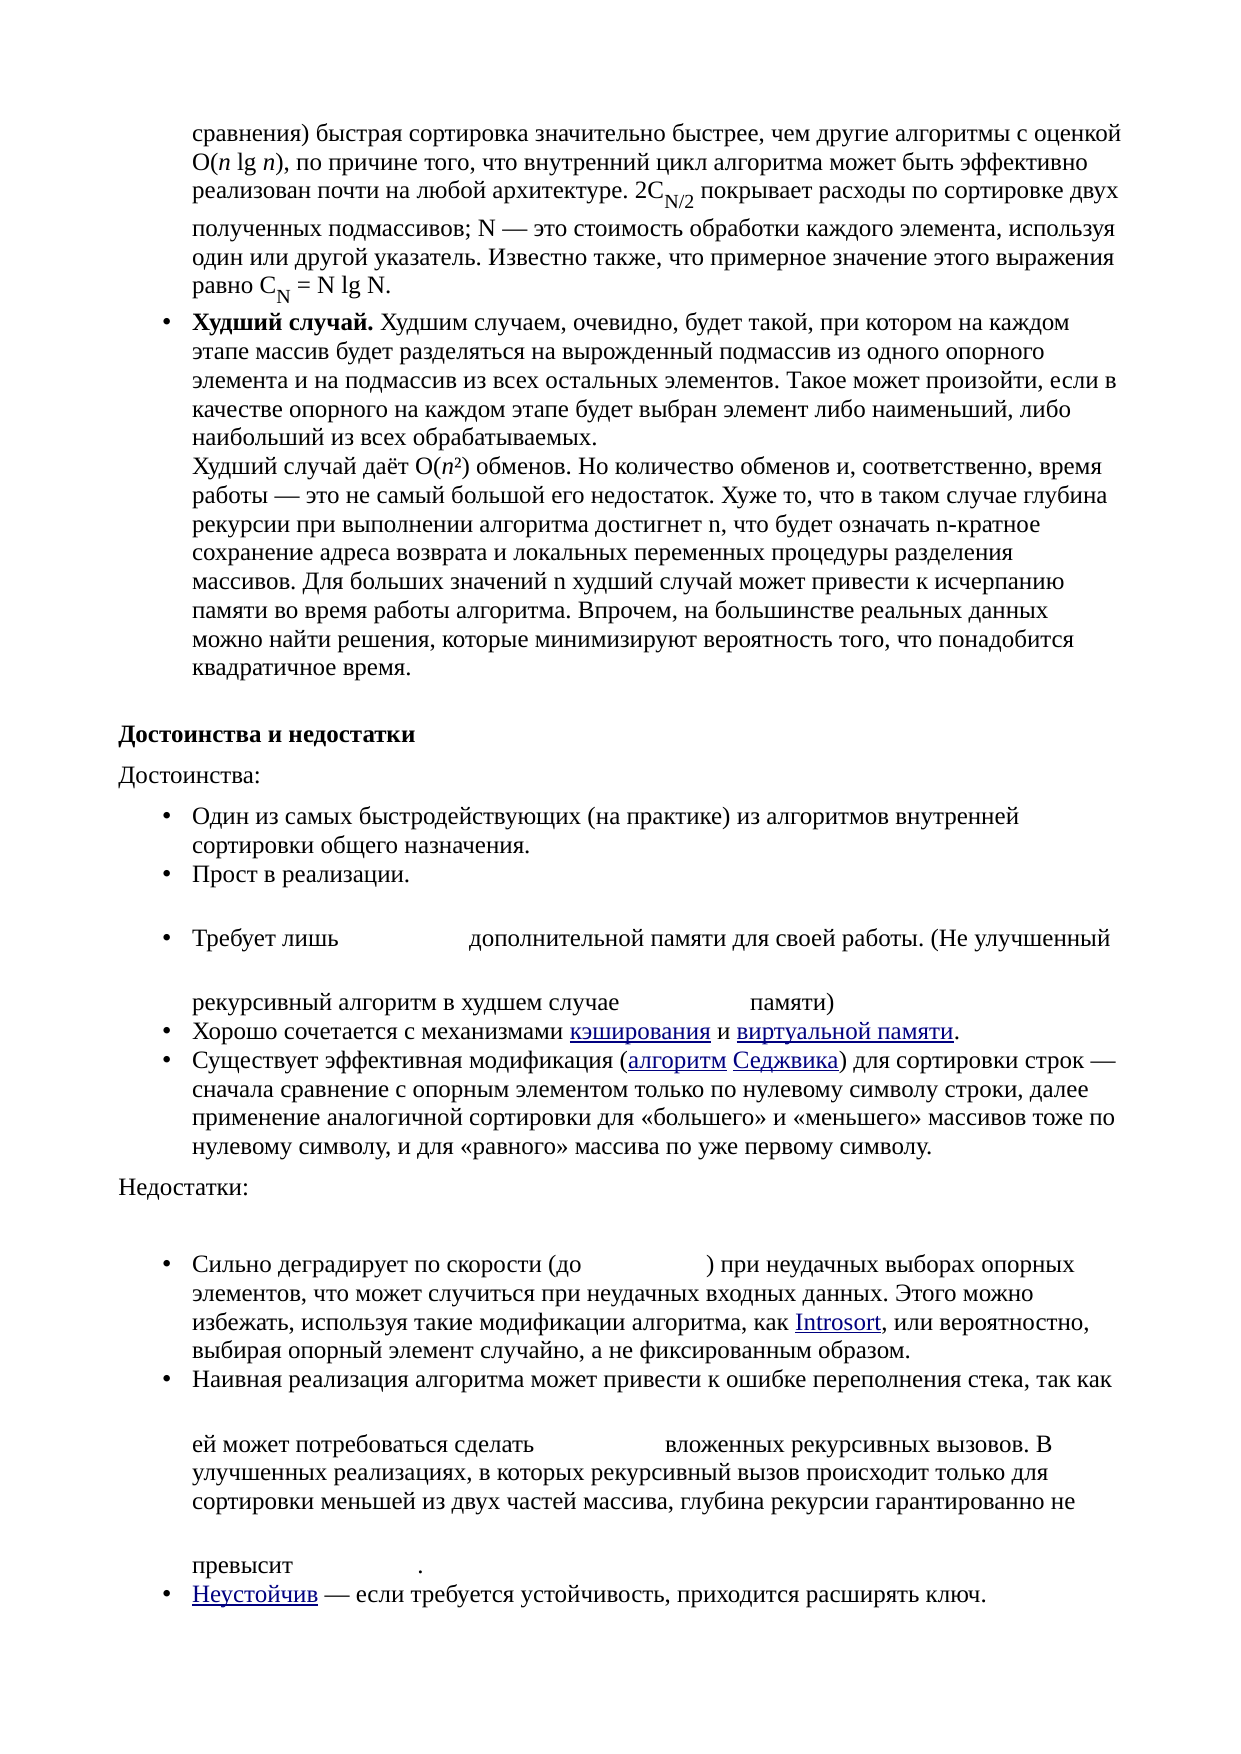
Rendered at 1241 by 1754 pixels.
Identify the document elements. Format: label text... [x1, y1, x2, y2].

list Худший случай. Худшим случаем, очевидно, будет такой, при котором на каждом этапе массив будет разделяться на вырожденный подмассив из одного опорного элемента и на подмассив из всех остальных элементов. Такое может произойти, если в качестве опорного на каждом этапе будет выбран элемент либо наименьший, либо наибольший из всех обрабатываемых. Худший случай даёт O(n²) обменов. Но количество обменов и, соответственно, время работы — это не самый большой его недостаток. Хуже то, что в таком случае глубина рекурсии при выполнении алгоритма достигнет n, что будет означать n-кратное сохранение адреса возврата и локальных переменных процедуры разделения массивов. Для больших значений n худший случай может привести к исчерпанию памяти во время работы алгоритма. Впрочем, на большинстве реальных данных можно найти решения, которые минимизируют вероятность того, что понадобится квадратичное время. [162, 307, 1122, 681]
list Прост в реализации. [162, 859, 1122, 887]
list Наивная реализация алгоритма может привести к ошибке переполнения стека, так как ей может потребоваться сделать вложенных рекурсивных вызовов. В улучшенных реализациях, в которых рекурсивный вызов происходит только для сортировки меньшей из двух частей массива, глубина рекурсии гарантированно не превысит . [162, 1364, 1122, 1579]
list Хорошо сочетается с механизмами кэширования и виртуальной памяти. [162, 1016, 1122, 1045]
subtitle Достоинства и недостатки [118, 719, 1122, 747]
list Существует эффективная модификация (алгоритм Седжвика) для сортировки строк — сначала сравнение с опорным элементом только по нулевому символу строки, далее применение аналогичной сортировки для «большего» и «меньшего» массивов тоже по нулевому символу, и для «равного» массива по уже первому символу. [162, 1045, 1122, 1160]
text Достоинства: [118, 760, 1122, 789]
list Требует лишь дополнительной памяти для своей работы. (Не улучшенный рекурсивный алгоритм в худшем случае памяти) [162, 887, 1122, 1016]
list Неустойчив — если требуется устойчивость, приходится расширять ключ. [162, 1579, 1122, 1608]
text Недостатки: [118, 1172, 1122, 1201]
list сравнения) быстрая сортировка значительно быстрее, чем другие алгоритмы с оценкой O(n lg n), по причине того, что внутренний цикл алгоритма может быть эффективно реализован почти на любой архитектуре. 2CN/2 покрывает расходы по сортировке двух полученных подмассивов; N — это стоимость обработки каждого элемента, используя один или другой указатель. Известно также, что примерное значение этого выражения равно CN = N lg N. [162, 118, 1122, 307]
list Сильно деградирует по скорости (до ) при неудачных выборах опорных элементов, что может случиться при неудачных входных данных. Этого можно избежать, используя такие модификации алгоритма, как Introsort, или вероятностно, выбирая опорный элемент случайно, а не фиксированным образом. [162, 1214, 1122, 1364]
list Один из самых быстродействующих (на практике) из алгоритмов внутренней сортировки общего назначения. [162, 801, 1122, 859]
